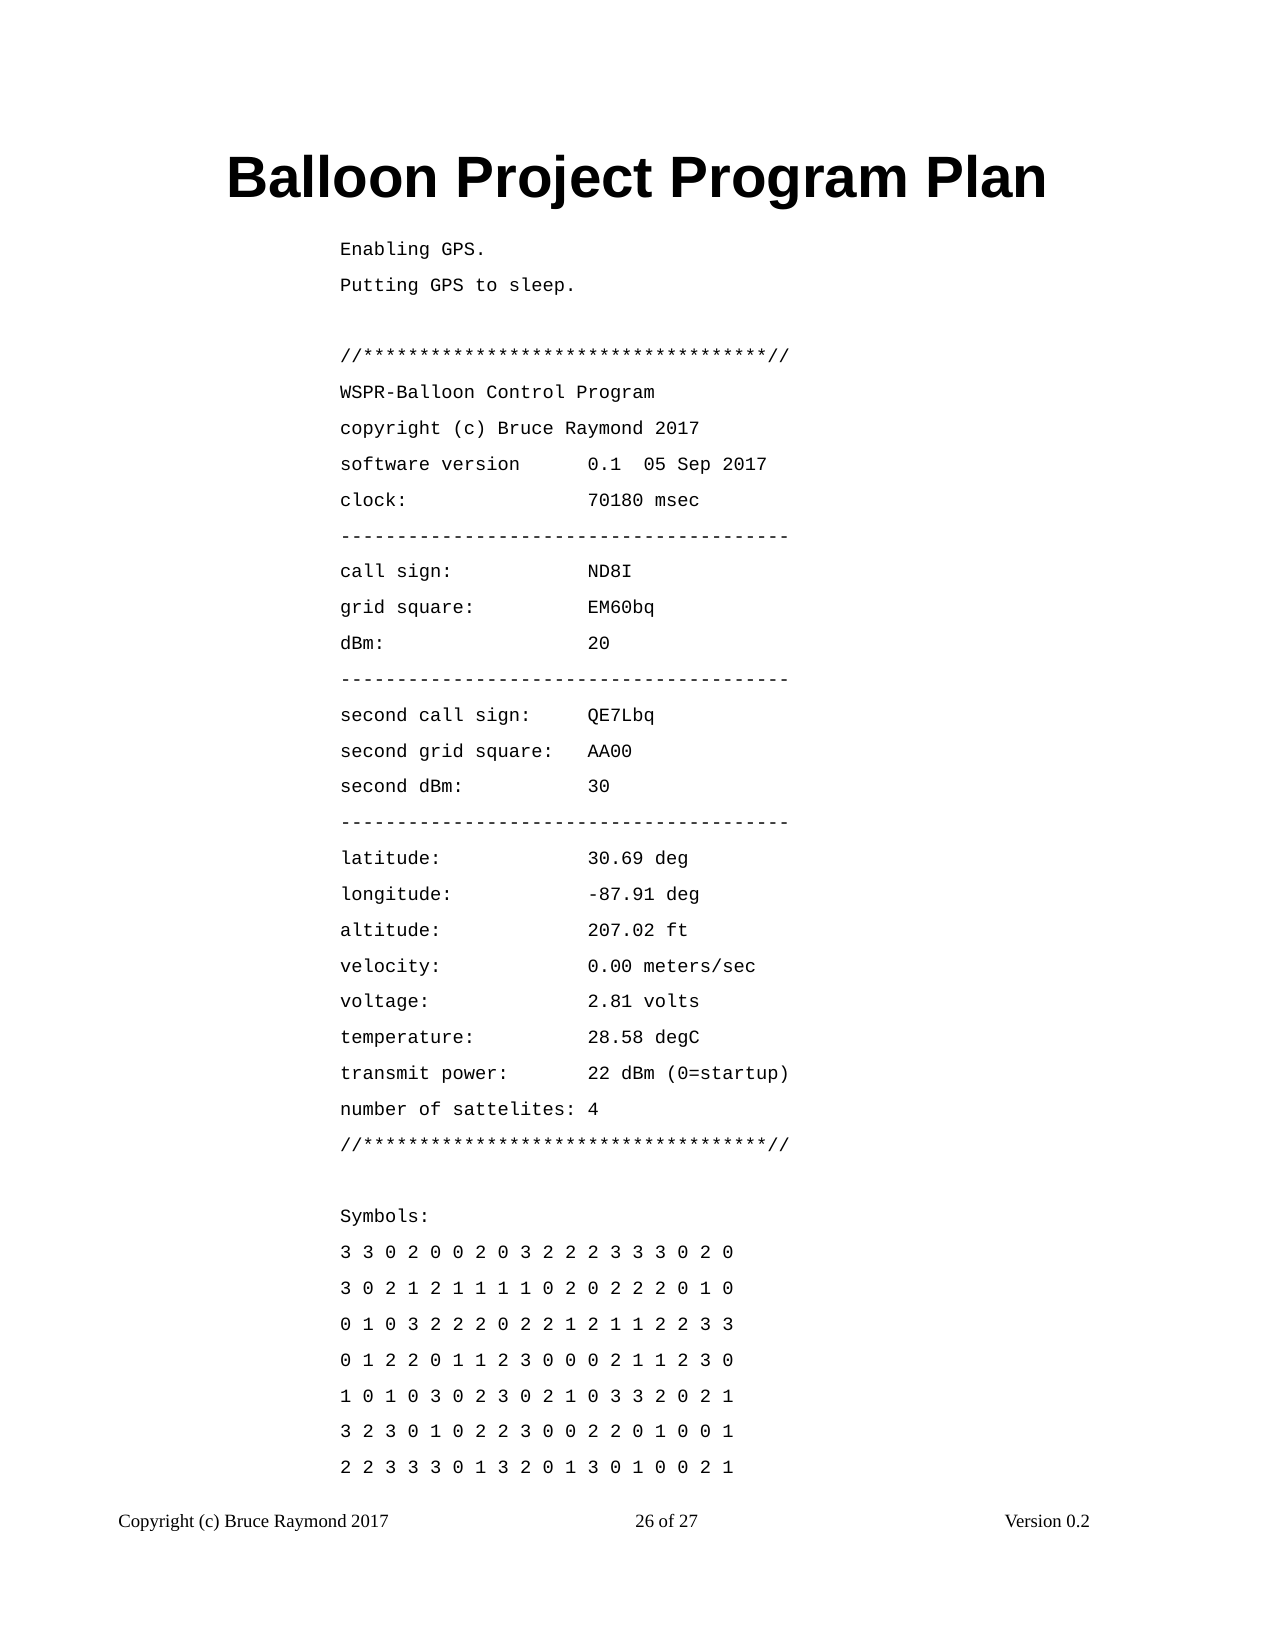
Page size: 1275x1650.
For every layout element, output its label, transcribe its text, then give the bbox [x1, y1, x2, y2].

text dBm: 20 [340, 634, 1157, 655]
text copyright (c) Bruce Raymond 2017 [340, 419, 1157, 440]
text second call sign: QE7Lbq [340, 706, 1157, 727]
text grid square: EM60bq [340, 598, 1157, 619]
text //************************************// [340, 1136, 1157, 1157]
text latitude: 30.69 deg [340, 849, 1157, 870]
text temperature: 28.58 degC [340, 1028, 1157, 1049]
text 3 2 3 0 1 0 2 2 3 0 0 2 2 0 1 0 0 1 [340, 1422, 1157, 1443]
text longitude: -87.91 deg [340, 885, 1157, 906]
text clock: 70180 msec [340, 491, 1157, 512]
text 0 1 0 3 2 2 2 0 2 2 1 2 1 1 2 2 3 3 [340, 1315, 1157, 1336]
text 3 0 2 1 2 1 1 1 1 0 2 0 2 2 2 0 1 0 [340, 1279, 1157, 1300]
text Putting GPS to sleep. [340, 276, 1157, 297]
text 2 2 3 3 3 0 1 3 2 0 1 3 0 1 0 0 2 1 [340, 1458, 1157, 1479]
text ---------------------------------------- [340, 813, 1157, 834]
text number of sattelites: 4 [340, 1100, 1157, 1121]
text Symbols: [340, 1207, 1157, 1228]
text 3 3 0 2 0 0 2 0 3 2 2 2 3 3 3 0 2 0 [340, 1243, 1157, 1264]
text ---------------------------------------- [340, 526, 1157, 548]
text transmit power: 22 dBm (0=startup) [340, 1064, 1157, 1085]
text WSPR-Balloon Control Program [340, 383, 1157, 404]
text 0 1 2 2 0 1 1 2 3 0 0 0 2 1 1 2 3 0 [340, 1351, 1157, 1372]
text Enabling GPS. [340, 240, 1157, 261]
text //************************************// [340, 347, 1157, 368]
text software version 0.1 05 Sep 2017 [340, 455, 1157, 476]
text second grid square: AA00 [340, 741, 1157, 763]
text altitude: 207.02 ft [340, 921, 1157, 942]
text second dBm: 30 [340, 777, 1157, 798]
text voltage: 2.81 volts [340, 992, 1157, 1013]
text velocity: 0.00 meters/sec [340, 956, 1157, 978]
text ---------------------------------------- [340, 670, 1157, 691]
text call sign: ND8I [340, 562, 1157, 583]
text 1 0 1 0 3 0 2 3 0 2 1 0 3 3 2 0 2 1 [340, 1386, 1157, 1408]
